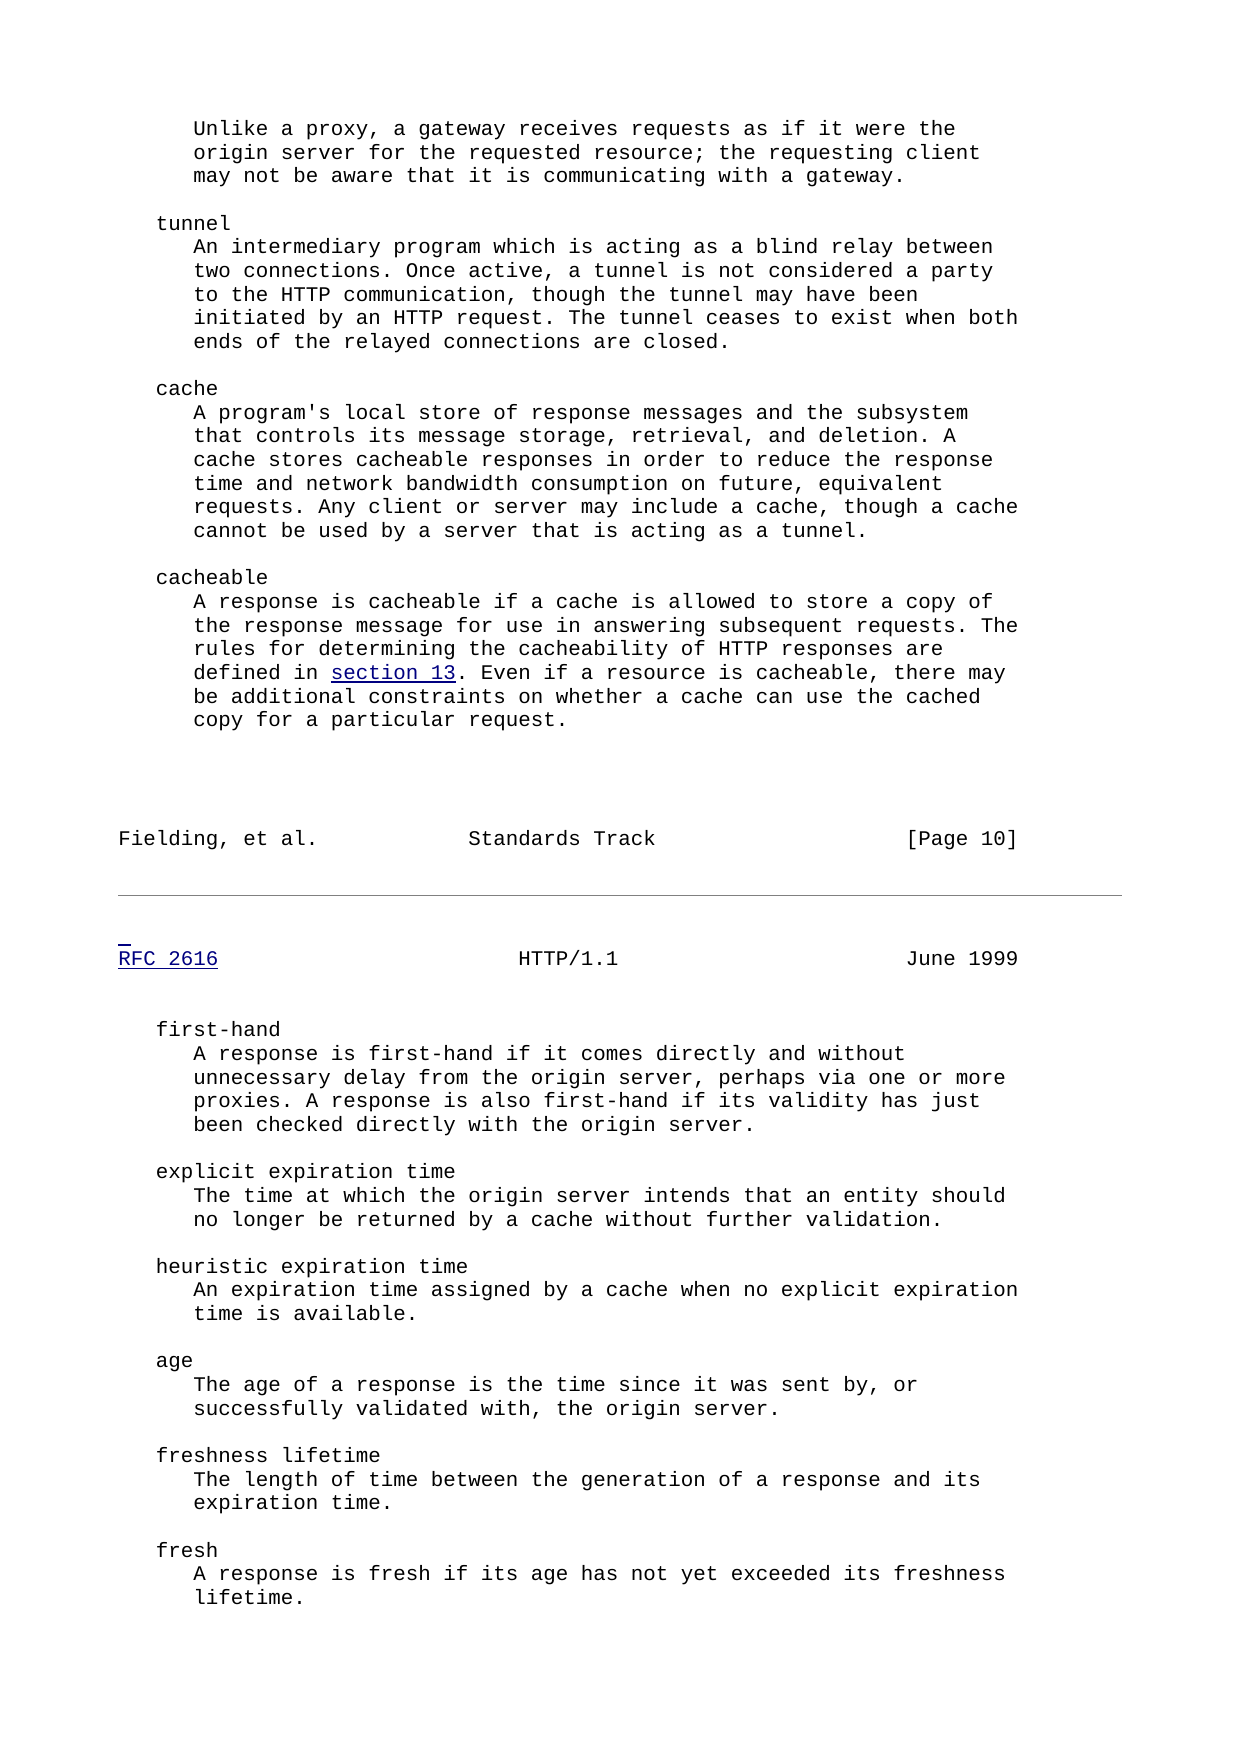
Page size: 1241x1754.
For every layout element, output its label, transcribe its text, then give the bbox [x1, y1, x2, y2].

text requests. Any client or server may include a cache, though a cache [118, 496, 1122, 520]
text the response message for use in answering subsequent requests. The [118, 615, 1122, 638]
text Unlike a proxy, a gateway receives requests as if it were the [118, 118, 1122, 142]
text defined in section 13. Even if a resource is cacheable, there may [118, 662, 1122, 686]
text age [118, 1350, 1122, 1374]
text ends of the relayed connections are closed. [118, 331, 1122, 354]
text unnecessary delay from the origin server, perhaps via one or more [118, 1067, 1122, 1090]
text expiration time. [118, 1492, 1122, 1516]
text been checked directly with the origin server. [118, 1114, 1122, 1138]
text time and network bandwidth consumption on future, equivalent [118, 473, 1122, 496]
text freshness lifetime [118, 1445, 1122, 1469]
text A response is cacheable if a cache is allowed to store a copy of [118, 591, 1122, 615]
text copy for a particular request. [118, 709, 1122, 733]
text An intermediary program which is acting as a blind relay between [118, 236, 1122, 260]
text cache [118, 378, 1122, 402]
text rules for determining the cacheability of HTTP responses are [118, 638, 1122, 662]
text An expiration time assigned by a cache when no explicit expiration [118, 1279, 1122, 1303]
text The time at which the origin server intends that an entity should [118, 1185, 1122, 1208]
text proxies. A response is also first-hand if its validity has just [118, 1090, 1122, 1114]
text may not be aware that it is communicating with a gateway. [118, 165, 1122, 189]
text tunnel [118, 213, 1122, 236]
text A response is first-hand if it comes directly and without [118, 1043, 1122, 1067]
text A program's local store of response messages and the subsystem [118, 402, 1122, 426]
text Fielding, et al. Standards Track [Page 10] [118, 827, 1122, 851]
text no longer be returned by a cache without further validation. [118, 1208, 1122, 1232]
text heuristic expiration time [118, 1256, 1122, 1279]
text lifetime. [118, 1587, 1122, 1611]
text initiated by an HTTP request. The tunnel ceases to exist when both [118, 307, 1122, 331]
text be additional constraints on whether a cache can use the cached [118, 686, 1122, 709]
text time is available. [118, 1303, 1122, 1327]
text fresh [118, 1539, 1122, 1563]
text origin server for the requested resource; the requesting client [118, 142, 1122, 165]
text first-hand [118, 1019, 1122, 1043]
text two connections. Once active, a tunnel is not considered a party [118, 260, 1122, 284]
text A response is fresh if its age has not yet exceeded its freshness [118, 1563, 1122, 1587]
text that controls its message storage, retrieval, and deletion. A [118, 426, 1122, 449]
text explicit expiration time [118, 1161, 1122, 1185]
text cache stores cacheable responses in order to reduce the response [118, 449, 1122, 473]
text The length of time between the generation of a response and its [118, 1469, 1122, 1492]
text successfully validated with, the origin server. [118, 1398, 1122, 1421]
text to the HTTP communication, though the tunnel may have been [118, 284, 1122, 307]
text The age of a response is the time since it was sent by, or [118, 1374, 1122, 1398]
text cacheable [118, 567, 1122, 591]
text RFC 2616 HTTP/1.1 June 1999 [118, 948, 1122, 972]
text cannot be used by a server that is acting as a tunnel. [118, 520, 1122, 544]
